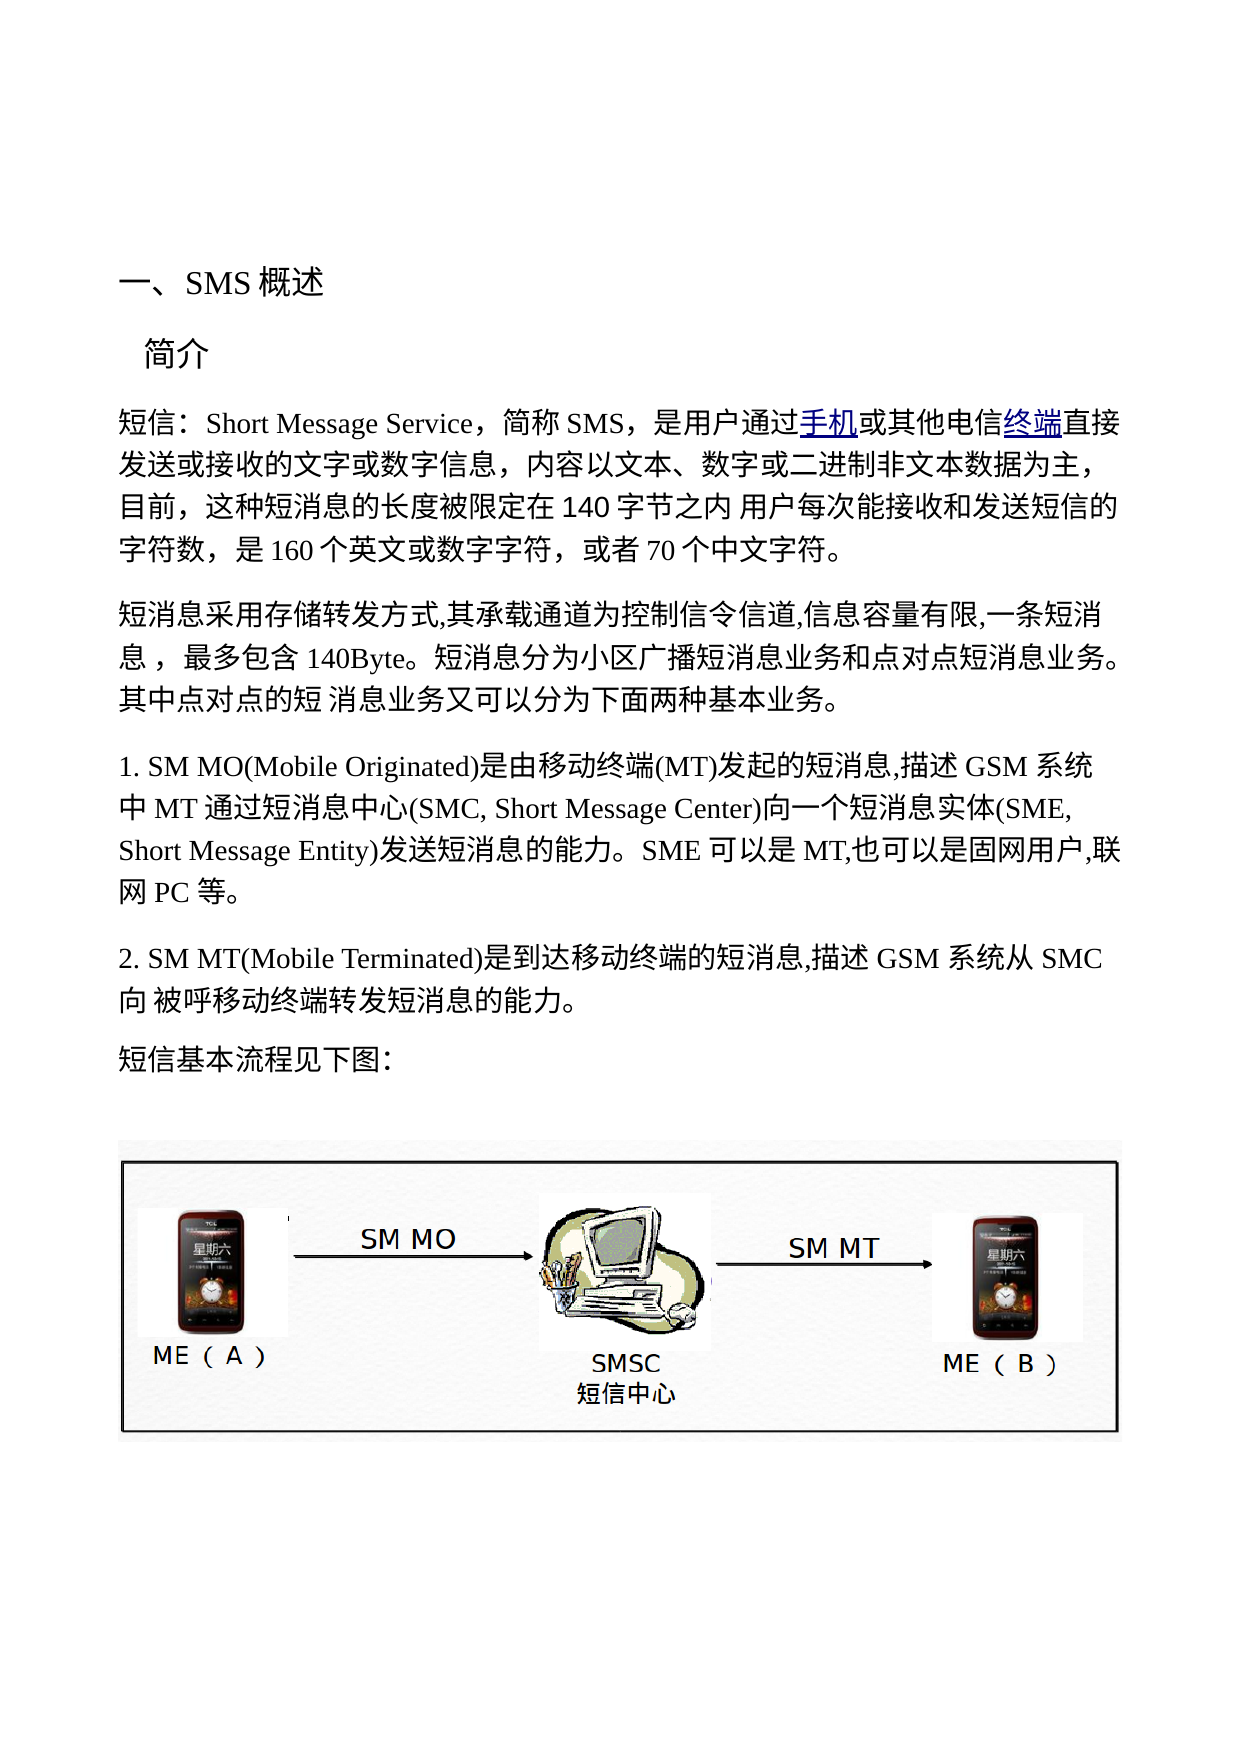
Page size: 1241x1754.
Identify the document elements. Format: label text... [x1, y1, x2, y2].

text 简介 [118, 327, 1122, 376]
text 1. SM MO(Mobile Originated)是由移动终端(MT)发起的短消息,描述 GSM 系统 中 MT 通过短消息中心(SMC, Short Message Center)向一个短消息实体(SME, Short Message Entity)发送短消息的能力。SME 可以是 MT,也可以是固网用户,联网 PC 等。 [118, 742, 1122, 911]
picture [118, 1140, 1123, 1442]
text 短消息采用存储转发方式,其承载通道为控制信令信道,信息容量有限,一条短消息 ，最多包含 140Byte。短消息分为小区广播短消息业务和点对点短消息业务。其中点对点的短 消息业务又可以分为下面两种基本业务。 [118, 592, 1122, 719]
text 短信：Short Message Service，简称SMS，是用户通过手机或其他电信终端直接发送或接收的文字或数字信息，内容以文本、数字或二进制非文本数据为主，目前，这种短消息的长度被限定在140字节之内 用户每次能接收和发送短信的字符数，是160个英文或数字字符，或者70个中文字符。 [118, 399, 1122, 568]
text 2. SM MT(Mobile Terminated)是到达移动终端的短消息,描述 GSM 系统从 SMC 向 被呼移动终端转发短消息的能力。 [118, 935, 1122, 1019]
text 一、SMS概述 [118, 256, 1122, 304]
text 短信基本流程见下图： [118, 1043, 1122, 1077]
